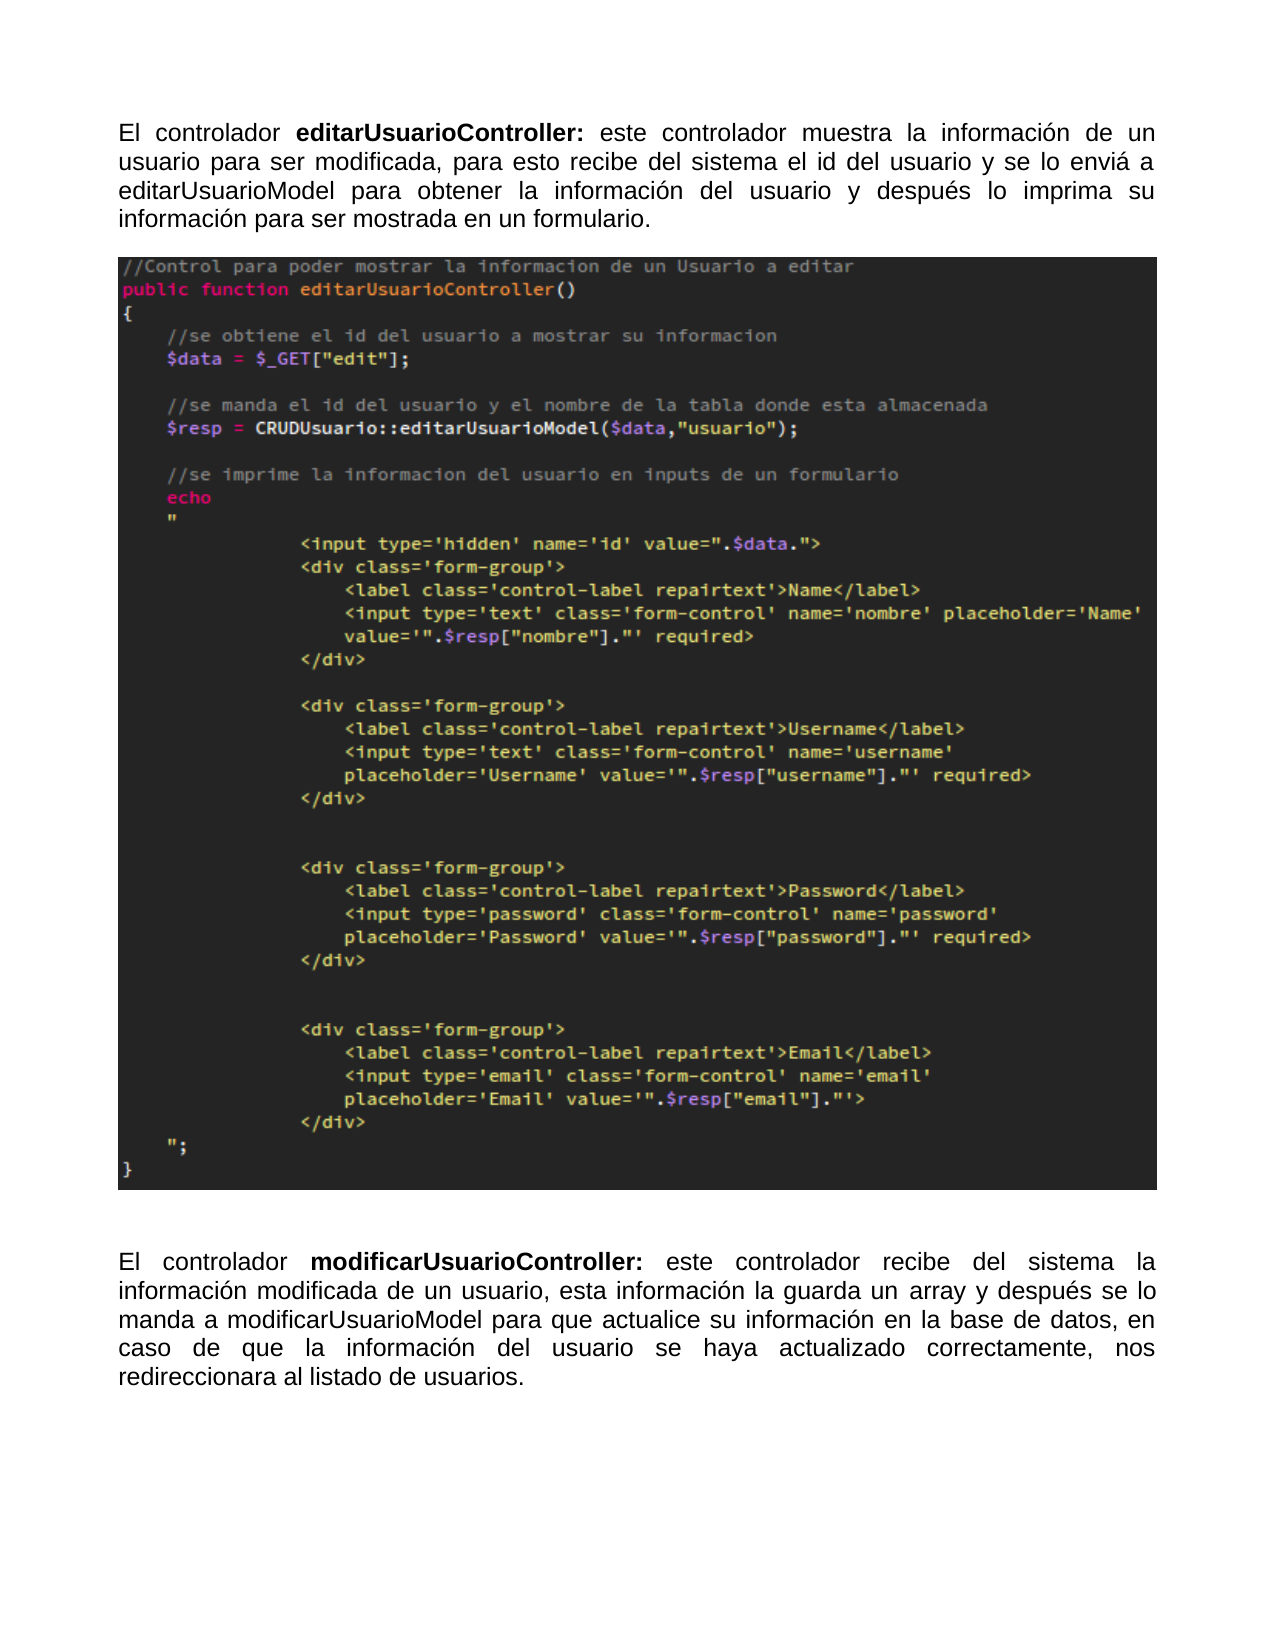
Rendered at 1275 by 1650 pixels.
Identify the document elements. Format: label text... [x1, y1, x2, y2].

text El controlador modificarUsuarioController: este controlador recibe del sistema la información modificada de un usuario, esta información la guarda un array y después se lo manda a modificarUsuarioModel para que actualice su información en la base de datos, en caso de que la información del usuario se haya actualizado correctamente, nos redireccionara al listado de usuarios. [118, 1247, 1157, 1391]
picture [118, 257, 1157, 1190]
text El controlador editarUsuarioController: este controlador muestra la información de un usuario para ser modificada, para esto recibe del sistema el id del usuario y se lo enviá a editarUsuarioModel para obtener la información del usuario y después lo imprima su información para ser mostrada en un formulario. [118, 118, 1157, 233]
